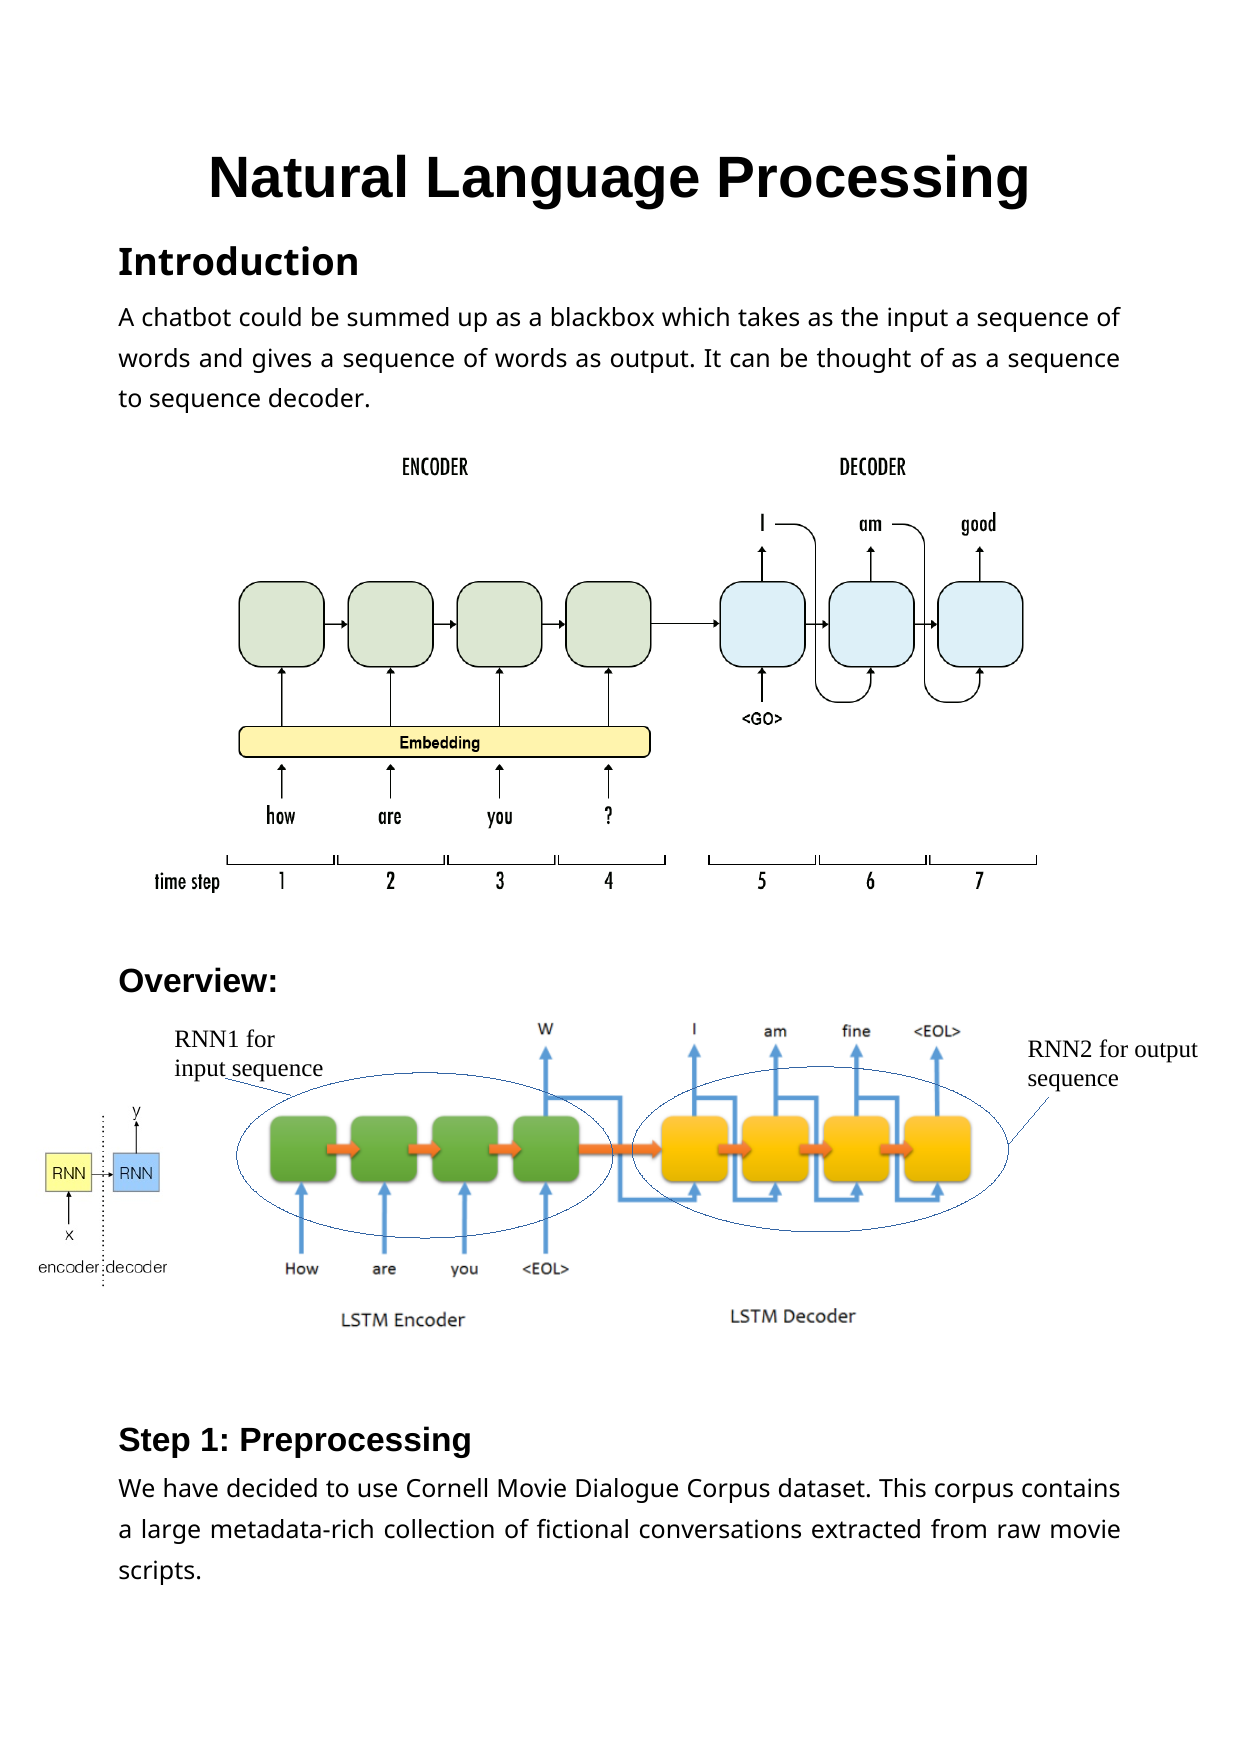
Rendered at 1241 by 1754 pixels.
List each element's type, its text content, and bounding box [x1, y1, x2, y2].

text A chatbot could be summed up as a blackbox which takes as the input a sequence of words and gives a sequence of words as output. It can be thought of as a sequence to sequence decoder. [118, 299, 1122, 415]
title Natural Language Processing [118, 143, 1122, 210]
picture [266, 1011, 975, 1365]
subtitle Introduction [118, 235, 1122, 287]
subtitle Overview: [118, 961, 1122, 999]
picture [118, 426, 1123, 893]
picture [21, 1093, 186, 1296]
text We have decided to use Cornell Movie Dialogue Corpus dataset. This corpus contains a large metadata-rich collection of fictional conversations extracted from raw movie scripts. [118, 1471, 1122, 1586]
subtitle Step 1: Preprocessing [118, 1419, 1122, 1458]
